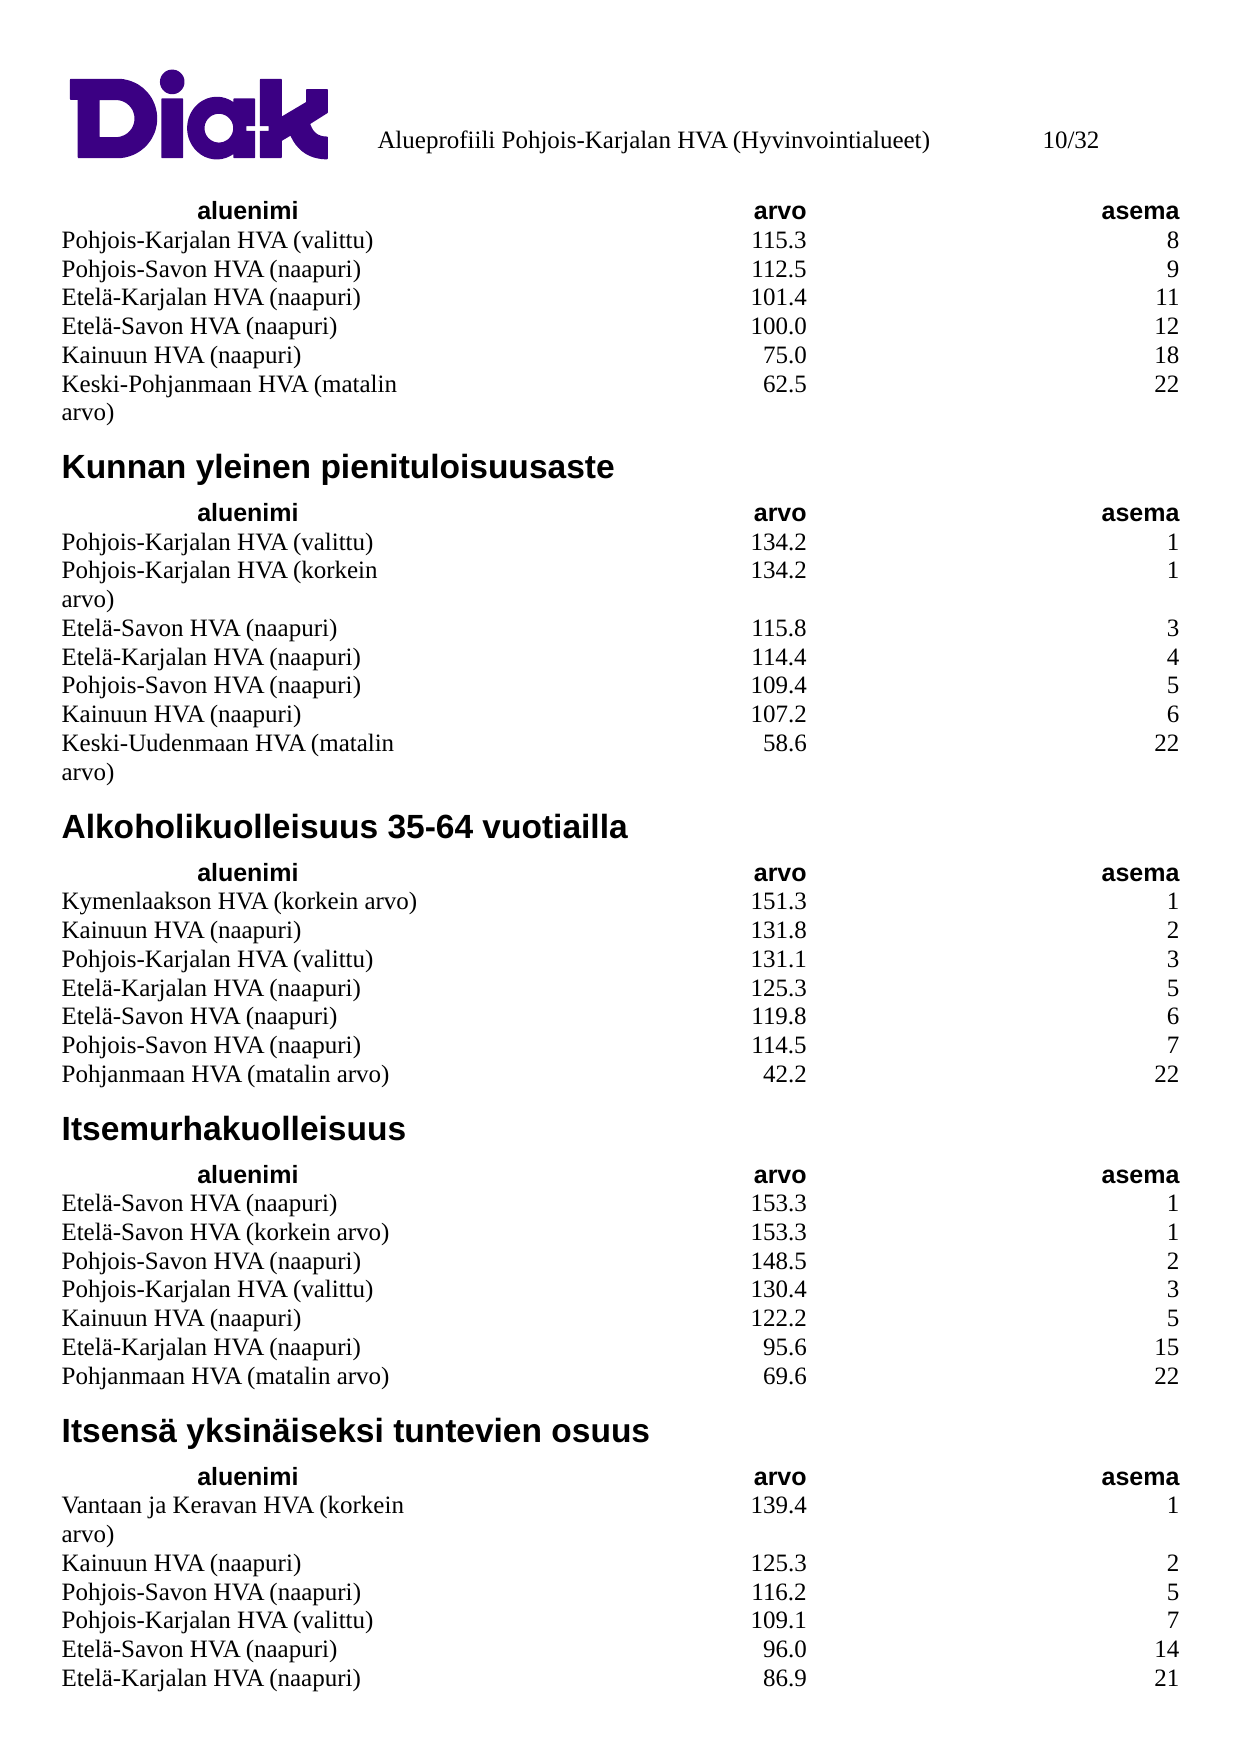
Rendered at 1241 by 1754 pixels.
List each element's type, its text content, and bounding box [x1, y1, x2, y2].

table_header aluenimi [61, 498, 434, 527]
table_cell 115.8 [434, 613, 806, 642]
table_cell 96.0 [434, 1634, 806, 1663]
table_cell 101.4 [434, 283, 806, 311]
table_cell Etelä-Karjalan HVA (naapuri) [61, 973, 434, 1001]
table_cell 5 [806, 1303, 1179, 1332]
subtitle Alkoholikuolleisuus 35-64 vuotiailla [61, 806, 1179, 845]
table_cell 1 [806, 556, 1179, 613]
table_cell 22 [806, 369, 1179, 426]
table_cell 114.4 [434, 642, 806, 671]
table_cell Vantaan ja Keravan HVA (korkein arvo) [61, 1490, 434, 1548]
table_cell Keski-Uudenmaan HVA (matalin arvo) [61, 728, 434, 786]
table_cell 109.1 [434, 1605, 806, 1634]
table_cell 115.3 [434, 225, 806, 254]
table_cell 134.2 [434, 556, 806, 613]
table_cell 6 [806, 1001, 1179, 1030]
table_cell 8 [806, 225, 1179, 254]
table_cell 62.5 [434, 369, 806, 426]
table_cell Etelä-Savon HVA (naapuri) [61, 613, 434, 642]
table_cell Etelä-Karjalan HVA (naapuri) [61, 283, 434, 311]
table_header aluenimi [61, 196, 434, 225]
table_cell Kainuun HVA (naapuri) [61, 340, 434, 369]
table_cell 9 [806, 254, 1179, 282]
table_cell 109.4 [434, 671, 806, 699]
table_cell 125.3 [434, 973, 806, 1001]
table_header arvo [434, 858, 806, 886]
table_cell 151.3 [434, 886, 806, 915]
table_header arvo [434, 498, 806, 527]
table_cell Pohjois-Savon HVA (naapuri) [61, 1246, 434, 1274]
table_cell 3 [806, 613, 1179, 642]
table_cell 130.4 [434, 1275, 806, 1303]
table_cell 1 [806, 1188, 1179, 1217]
table_cell 7 [806, 1605, 1179, 1634]
table_cell 12 [806, 311, 1179, 340]
table_cell 5 [806, 1577, 1179, 1605]
table_cell 2 [806, 915, 1179, 944]
table_header asema [806, 858, 1179, 886]
table_cell 153.3 [434, 1188, 806, 1217]
table_header arvo [434, 196, 806, 225]
table_cell Etelä-Savon HVA (korkein arvo) [61, 1217, 434, 1246]
table_cell 42.2 [434, 1059, 806, 1088]
table_cell Pohjois-Savon HVA (naapuri) [61, 254, 434, 282]
table_cell 119.8 [434, 1001, 806, 1030]
table_cell 3 [806, 1275, 1179, 1303]
table_cell Etelä-Savon HVA (naapuri) [61, 1188, 434, 1217]
table_cell Etelä-Savon HVA (naapuri) [61, 1634, 434, 1663]
table_cell Pohjois-Savon HVA (naapuri) [61, 1577, 434, 1605]
table_cell Pohjois-Savon HVA (naapuri) [61, 1030, 434, 1059]
table_cell 21 [806, 1663, 1179, 1692]
table_cell Pohjois-Karjalan HVA (valittu) [61, 944, 434, 973]
table_cell 1 [806, 1217, 1179, 1246]
table_cell 11 [806, 283, 1179, 311]
table_cell Kainuun HVA (naapuri) [61, 699, 434, 728]
table_cell 139.4 [434, 1490, 806, 1548]
table_cell 107.2 [434, 699, 806, 728]
table_header asema [806, 498, 1179, 527]
table_cell 1 [806, 527, 1179, 556]
table_cell Etelä-Savon HVA (naapuri) [61, 1001, 434, 1030]
table_cell Keski-Pohjanmaan HVA (matalin arvo) [61, 369, 434, 426]
table_cell 22 [806, 728, 1179, 786]
table_header asema [806, 1462, 1179, 1490]
table_cell Pohjois-Karjalan HVA (valittu) [61, 1275, 434, 1303]
table_cell 95.6 [434, 1332, 806, 1361]
table_cell 75.0 [434, 340, 806, 369]
table_cell Pohjois-Karjalan HVA (valittu) [61, 527, 434, 556]
subtitle Itsemurhakuolleisuus [61, 1108, 1179, 1147]
table_cell Pohjois-Karjalan HVA (valittu) [61, 225, 434, 254]
table_cell 5 [806, 973, 1179, 1001]
table_cell Pohjanmaan HVA (matalin arvo) [61, 1361, 434, 1389]
table_cell Etelä-Karjalan HVA (naapuri) [61, 1332, 434, 1361]
table_cell 6 [806, 699, 1179, 728]
table_cell 69.6 [434, 1361, 806, 1389]
table_cell 18 [806, 340, 1179, 369]
table_cell 14 [806, 1634, 1179, 1663]
table_header aluenimi [61, 1462, 434, 1490]
table_cell 2 [806, 1548, 1179, 1577]
table_cell 3 [806, 944, 1179, 973]
table_cell 134.2 [434, 527, 806, 556]
table_cell 2 [806, 1246, 1179, 1274]
table_cell 122.2 [434, 1303, 806, 1332]
table_cell 116.2 [434, 1577, 806, 1605]
table_header arvo [434, 1462, 806, 1490]
table_cell 131.1 [434, 944, 806, 973]
table_cell 1 [806, 1490, 1179, 1548]
subtitle Itsensä yksinäiseksi tuntevien osuus [61, 1410, 1179, 1449]
table_header asema [806, 196, 1179, 225]
table_cell Etelä-Savon HVA (naapuri) [61, 311, 434, 340]
table_cell 1 [806, 886, 1179, 915]
table_cell Pohjois-Karjalan HVA (korkein arvo) [61, 556, 434, 613]
table_cell Kainuun HVA (naapuri) [61, 1303, 434, 1332]
table_header asema [806, 1160, 1179, 1188]
table_cell Etelä-Karjalan HVA (naapuri) [61, 642, 434, 671]
table_cell 125.3 [434, 1548, 806, 1577]
table_cell Kymenlaakson HVA (korkein arvo) [61, 886, 434, 915]
table_cell 148.5 [434, 1246, 806, 1274]
table_cell 112.5 [434, 254, 806, 282]
table_cell Pohjois-Savon HVA (naapuri) [61, 671, 434, 699]
table_header aluenimi [61, 1160, 434, 1188]
table_cell Etelä-Karjalan HVA (naapuri) [61, 1663, 434, 1692]
table_cell Pohjois-Karjalan HVA (valittu) [61, 1605, 434, 1634]
subtitle Kunnan yleinen pienituloisuusaste [61, 447, 1179, 486]
table_cell Kainuun HVA (naapuri) [61, 1548, 434, 1577]
table_cell 58.6 [434, 728, 806, 786]
table_cell 131.8 [434, 915, 806, 944]
table_cell 22 [806, 1361, 1179, 1389]
table_cell 5 [806, 671, 1179, 699]
table_cell 4 [806, 642, 1179, 671]
table_cell 114.5 [434, 1030, 806, 1059]
table_header arvo [434, 1160, 806, 1188]
table_cell 100.0 [434, 311, 806, 340]
table_cell 86.9 [434, 1663, 806, 1692]
table_cell 153.3 [434, 1217, 806, 1246]
table_cell Kainuun HVA (naapuri) [61, 915, 434, 944]
table_cell 22 [806, 1059, 1179, 1088]
table_cell 15 [806, 1332, 1179, 1361]
table_cell 7 [806, 1030, 1179, 1059]
table_header aluenimi [61, 858, 434, 886]
table_cell Pohjanmaan HVA (matalin arvo) [61, 1059, 434, 1088]
